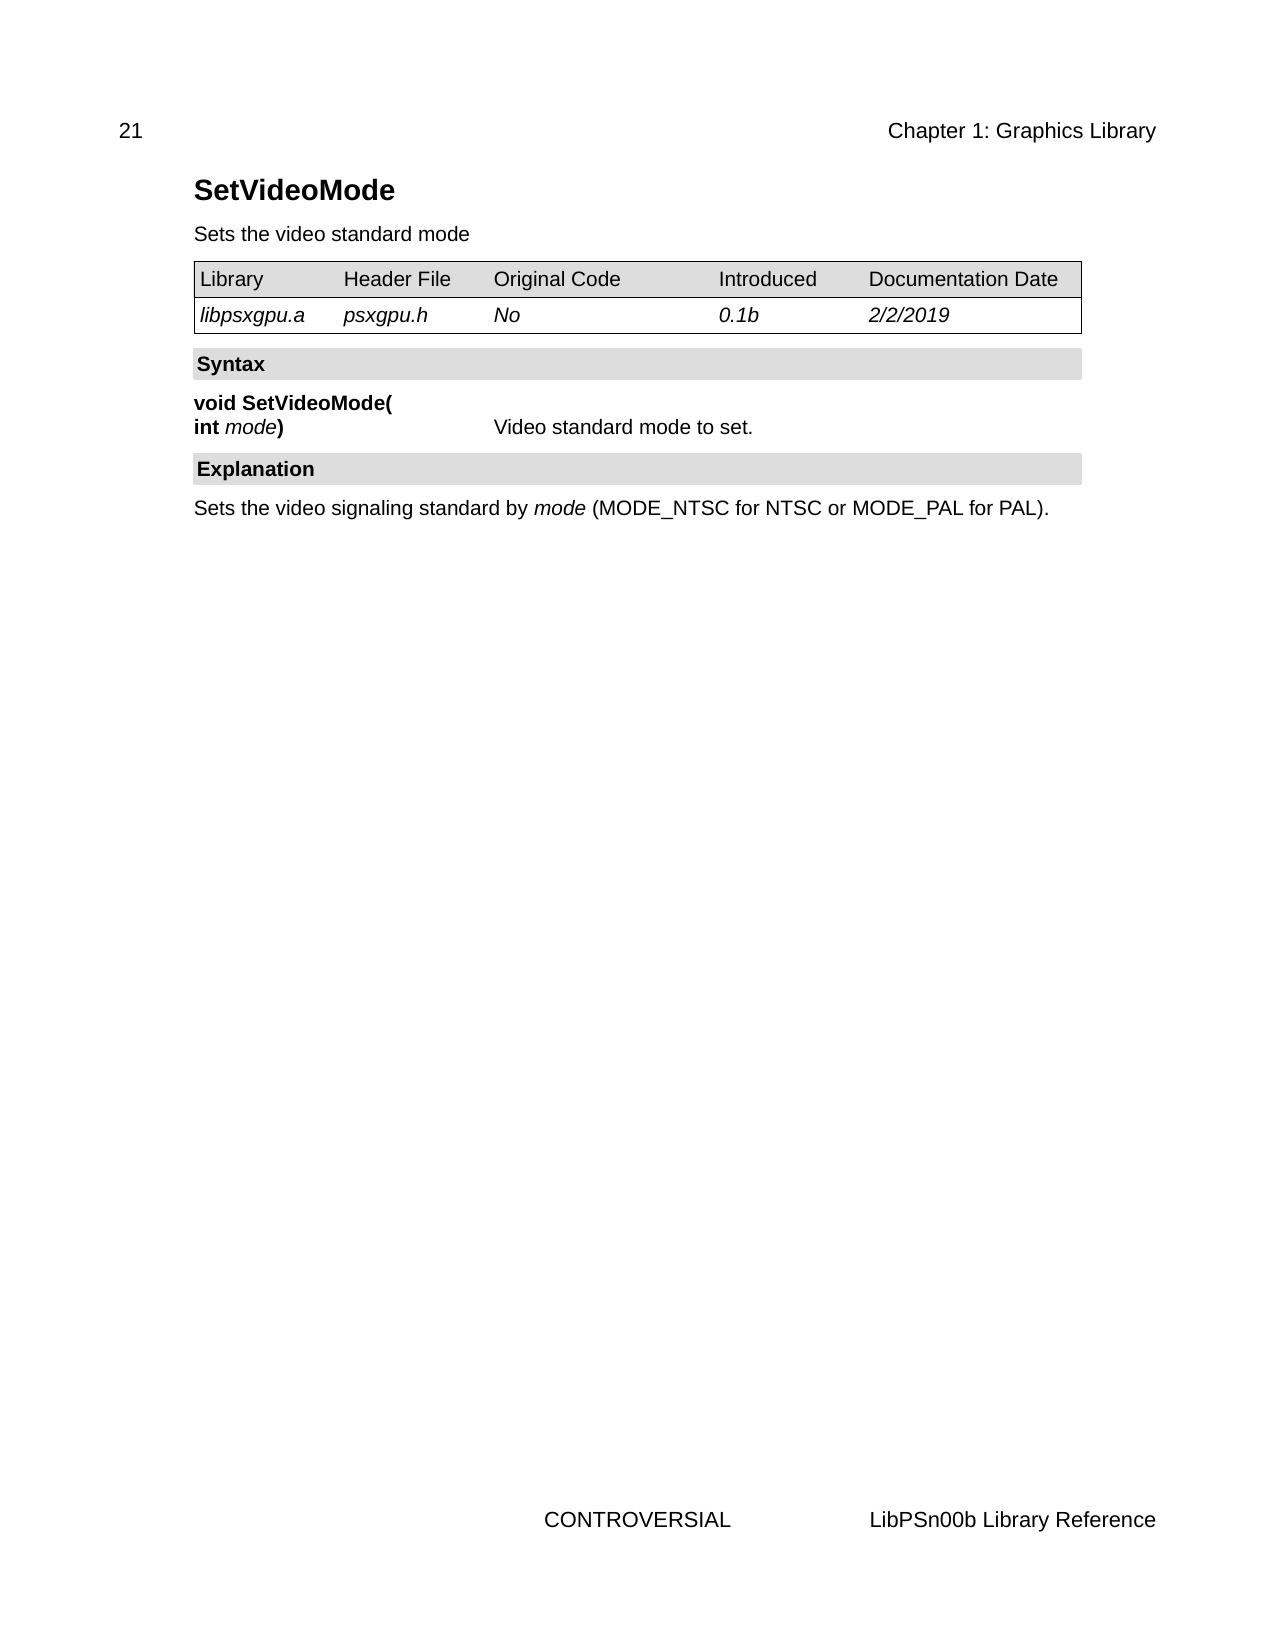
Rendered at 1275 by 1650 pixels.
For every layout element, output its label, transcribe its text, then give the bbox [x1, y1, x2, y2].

text libpsxgpu.a psxgpu.h No 0.1b 2/2/2019 [195, 298, 1081, 333]
text Sets the video standard mode [193, 222, 1081, 246]
text void SetVideoMode( [193, 391, 1081, 414]
text Library Header File Original Code Introduced Documentation Date [195, 262, 1081, 297]
subtitle SetVideoMode [193, 173, 1091, 207]
subtitle Syntax [195, 350, 1081, 379]
subtitle Explanation [195, 455, 1081, 484]
text int mode) Video standard mode to set. [193, 414, 1081, 438]
text Sets the video signaling standard by mode (MODE_NTSC for NTSC or MODE_PAL for PAL). [193, 496, 1081, 520]
